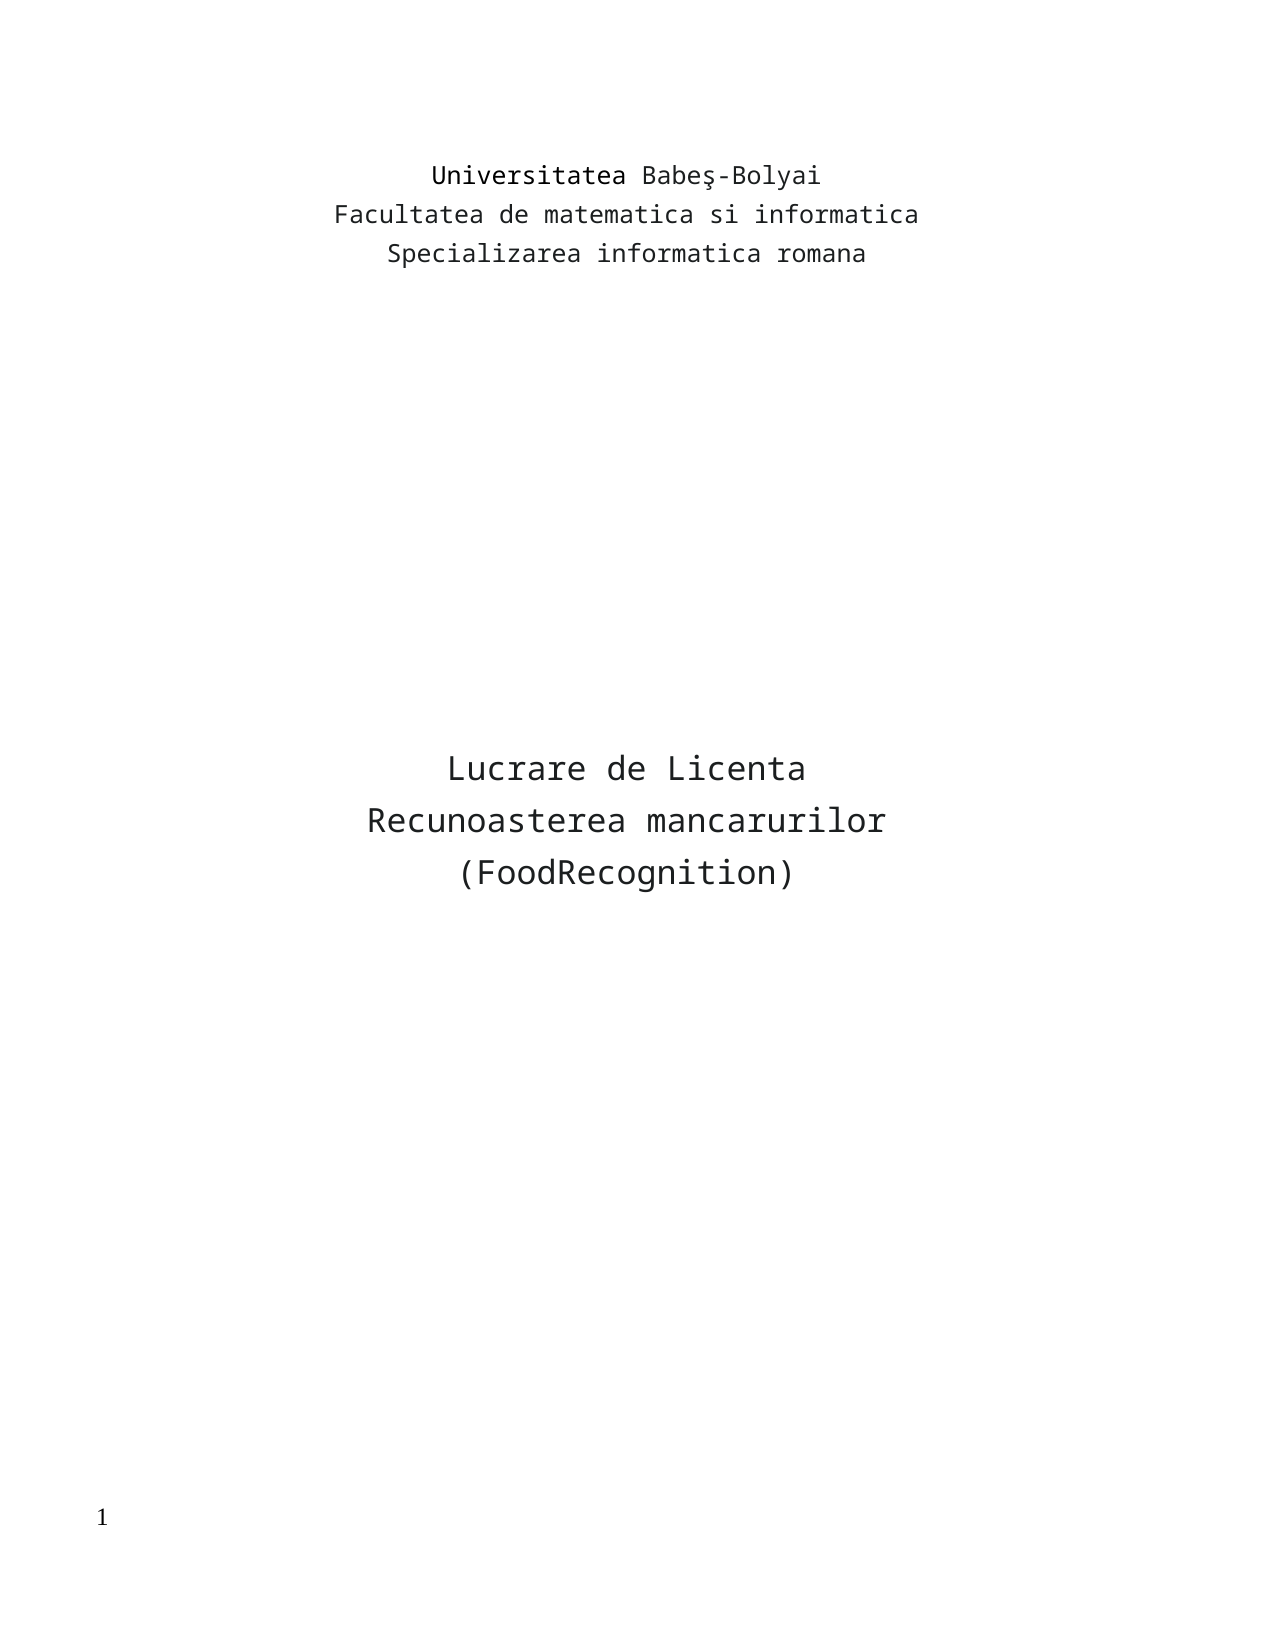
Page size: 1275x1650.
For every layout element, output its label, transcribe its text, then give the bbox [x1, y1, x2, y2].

text Facultatea de matematica si informatica [96, 196, 1157, 231]
text Recunoasterea mancarurilor [96, 797, 1157, 842]
text (FoodRecognition) [96, 849, 1157, 894]
text Universitatea Babeş-Bolyai [96, 157, 1157, 191]
text Specializarea informatica romana [96, 236, 1157, 270]
text Lucrare de Licenta [96, 745, 1157, 790]
